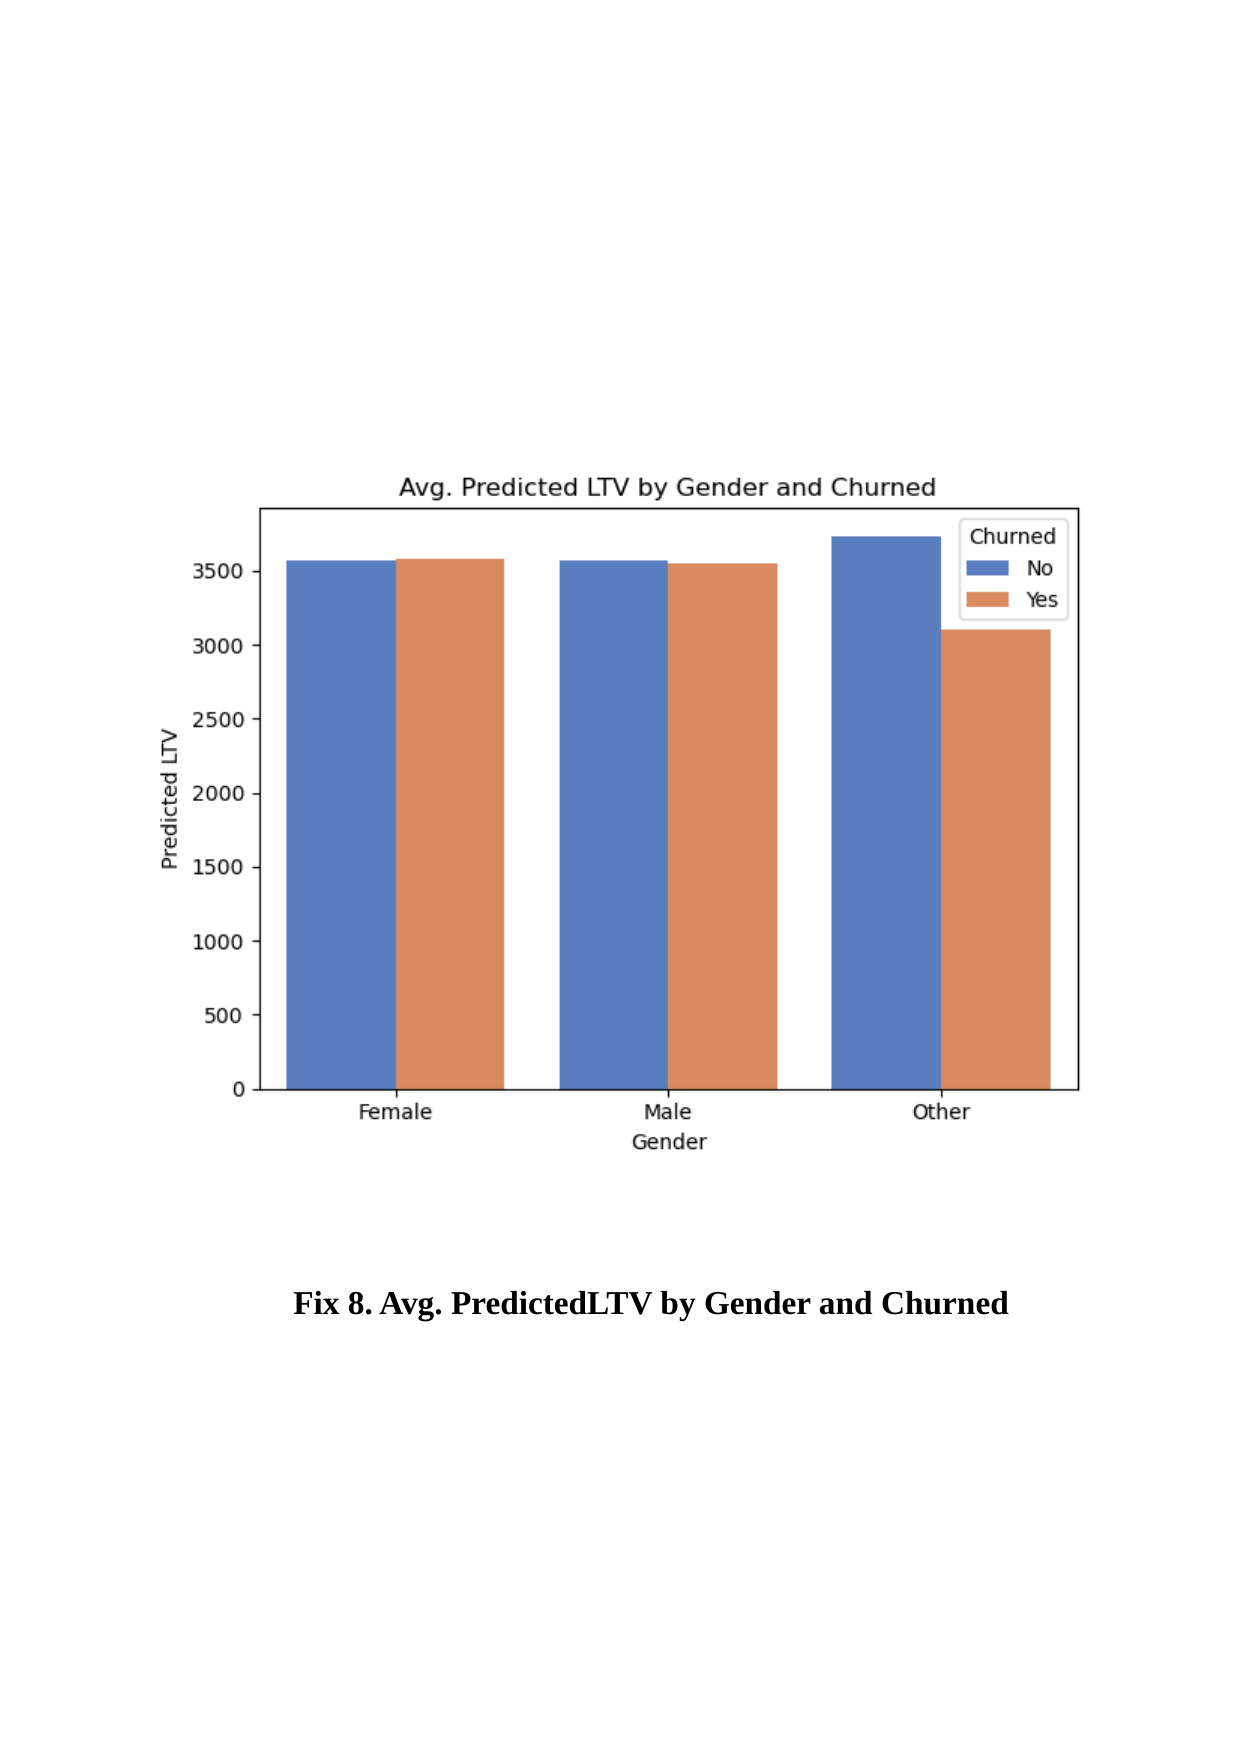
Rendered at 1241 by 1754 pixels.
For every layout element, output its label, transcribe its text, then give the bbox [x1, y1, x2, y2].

picture [147, 463, 1093, 1169]
text Fix 8. Avg. PredictedLTV by Gender and Churned [118, 1283, 1122, 1321]
